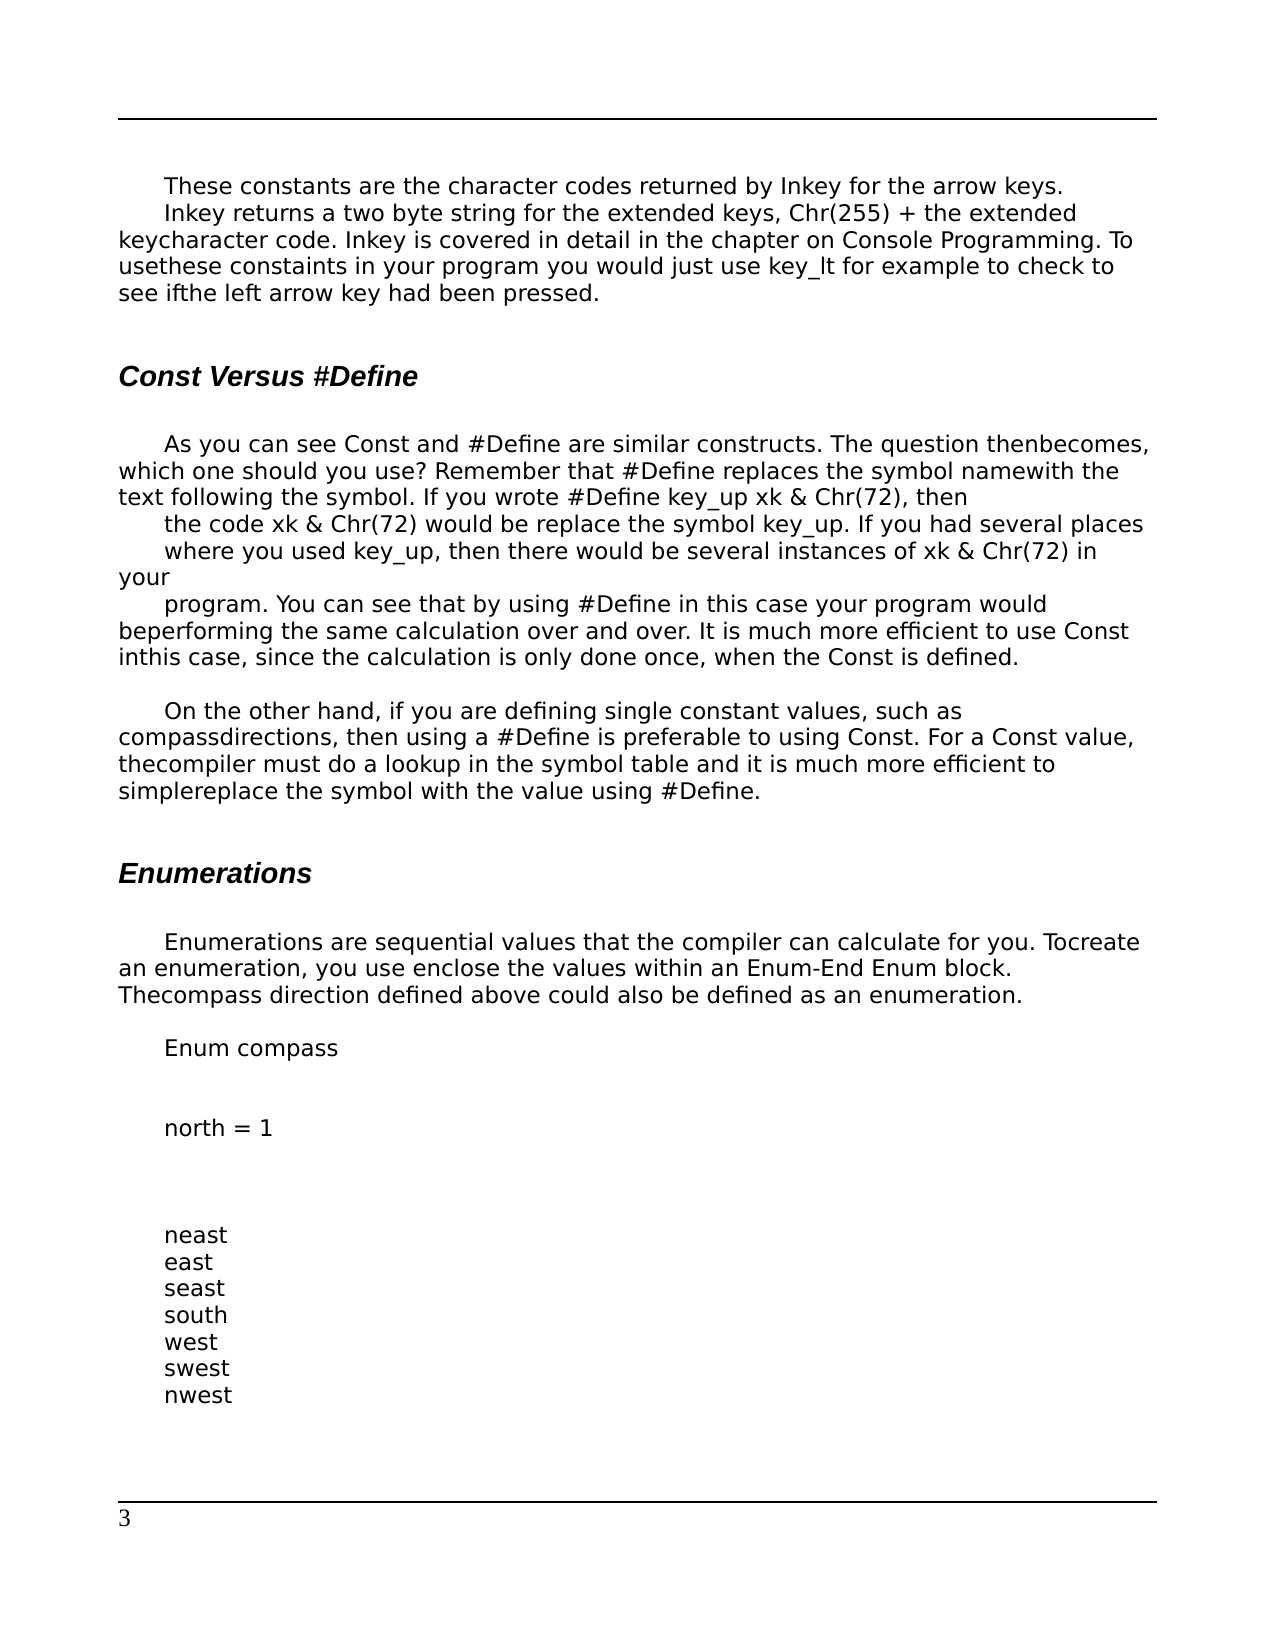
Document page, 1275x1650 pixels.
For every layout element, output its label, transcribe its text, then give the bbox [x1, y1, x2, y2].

subtitle Enumerations [118, 856, 1157, 890]
text swest [118, 1356, 1157, 1382]
text Enum compass [118, 1036, 1157, 1062]
text These constants are the character codes returned by Inkey for the arrow keys. [118, 173, 1157, 200]
text the code xk & Chr(72) would be replace the symbol key_up. If you had several places [118, 511, 1157, 538]
text where you used key_up, then there would be several instances of xk & Chr(72) in your [118, 538, 1157, 591]
text Enumerations are sequential values that the compiler can calculate for you. Tocreate an enumeration, you use enclose the values within an Enum-End Enum block. Thecompass direction defined above could also be defined as an enumeration. [118, 929, 1157, 1009]
text nwest [118, 1382, 1157, 1409]
text Inkey returns a two byte string for the extended keys, Chr(255) + the extended keycharacter code. Inkey is covered in detail in the chapter on Console Programming. To usethese constaints in your program you would just use key_lt for example to check to see ifthe left arrow key had been pressed. [118, 200, 1157, 307]
text south [118, 1302, 1157, 1329]
text neast [118, 1222, 1157, 1249]
text north = 1 [118, 1116, 1157, 1142]
text program. You can see that by using #Define in this case your program would beperforming the same calculation over and over. It is much more efficient to use Const inthis case, since the calculation is only done once, when the Const is defined. [118, 591, 1157, 671]
text As you can see Const and #Define are similar constructs. The question thenbecomes, which one should you use? Remember that #Define replaces the symbol namewith the text following the symbol. If you wrote #Define key_up xk & Chr(72), then [118, 431, 1157, 511]
subtitle Const Versus #Define [118, 358, 1157, 392]
text On the other hand, if you are defining single constant values, such as compassdirections, then using a #Define is preferable to using Const. For a Const value, thecompiler must do a lookup in the symbol table and it is much more efficient to simplereplace the symbol with the value using #Define. [118, 698, 1157, 804]
text east [118, 1249, 1157, 1276]
text seast [118, 1276, 1157, 1302]
text west [118, 1329, 1157, 1356]
